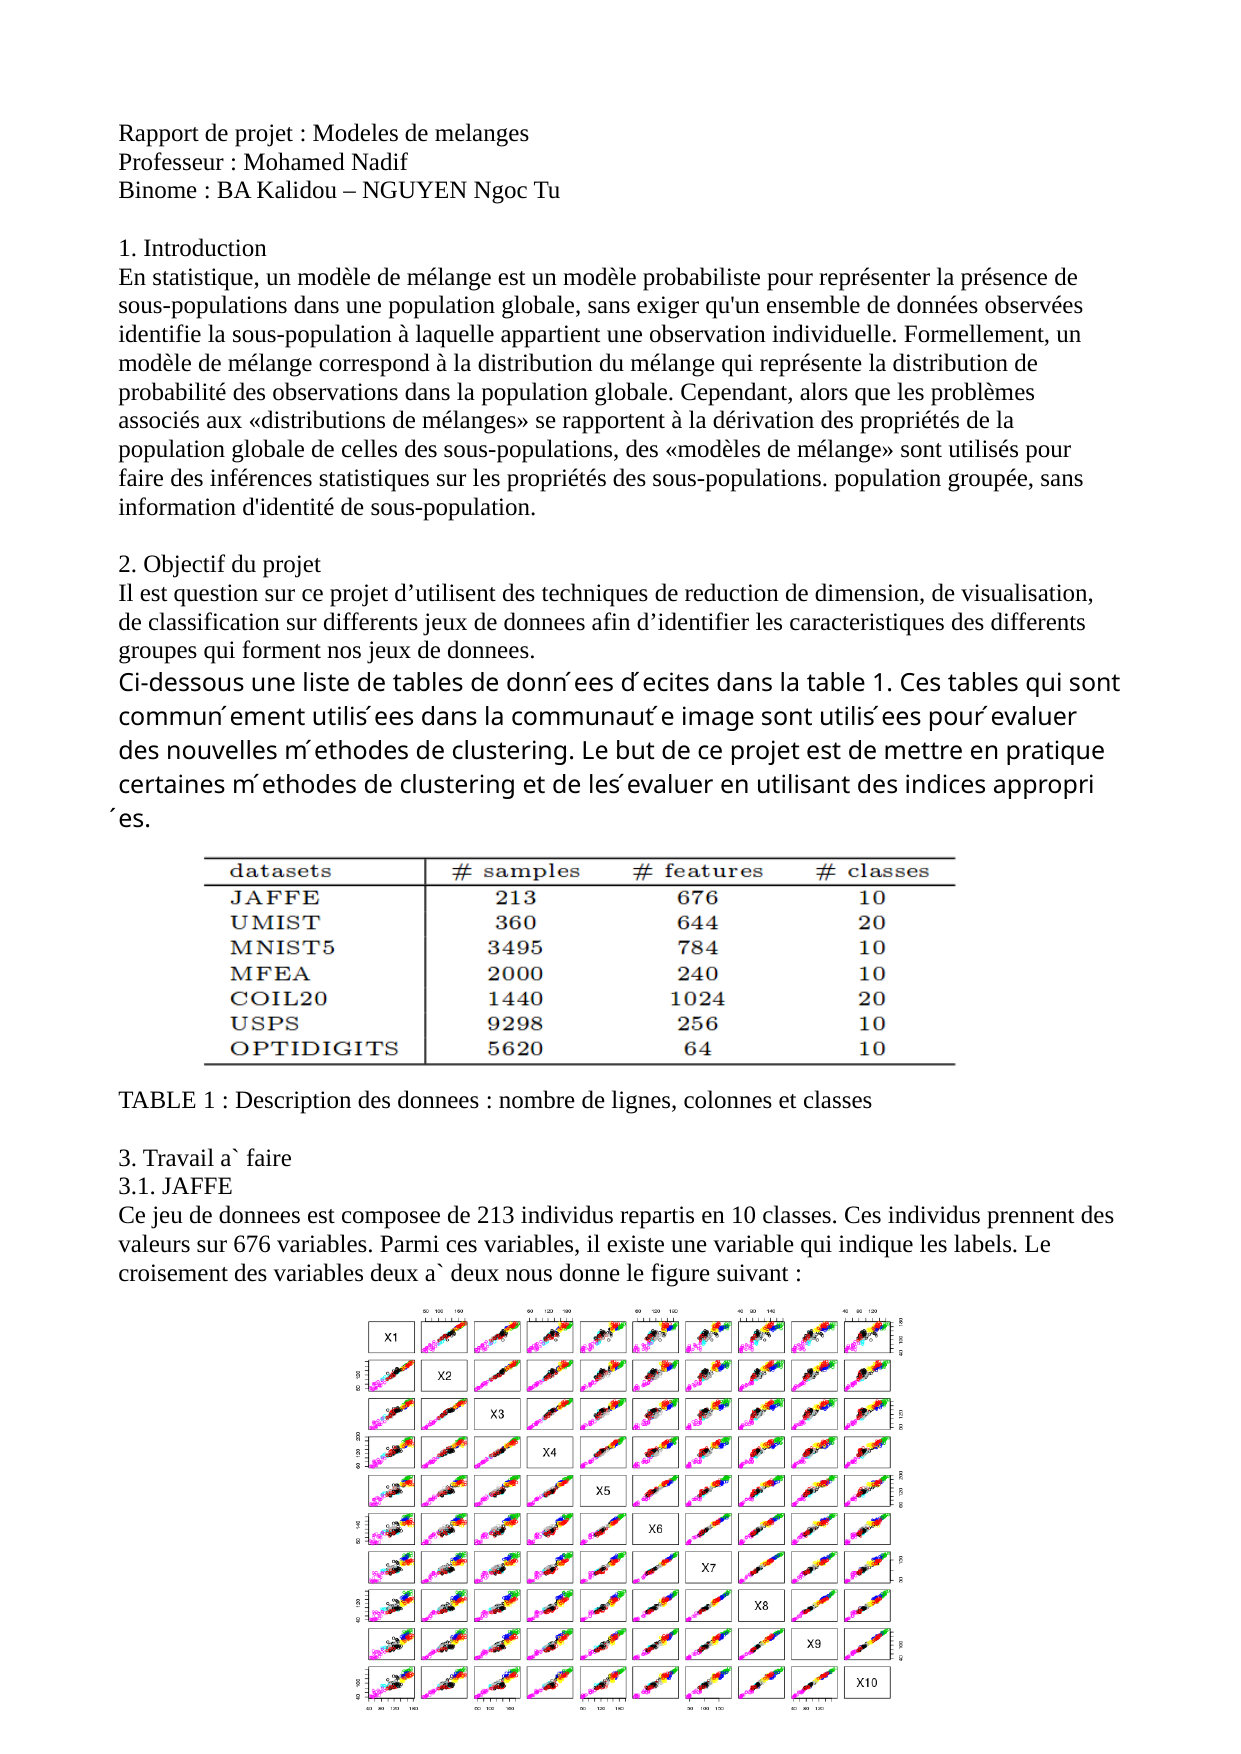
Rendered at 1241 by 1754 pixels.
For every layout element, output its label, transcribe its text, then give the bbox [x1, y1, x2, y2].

picture [337, 1290, 921, 1729]
text 1. Introduction [118, 233, 1122, 262]
text Il est question sur ce projet d’utilisent des techniques de reduction de dimension, de visualisation, de classification sur differents jeux de donnees afin d’identifier les caracteristiques des differents groupes qui forment nos jeux de donnees. [118, 578, 1122, 664]
text 3.1. JAFFE [118, 1171, 1122, 1200]
text 3. Travail a` faire [118, 1143, 1122, 1171]
text Binome : BA Kalidou – NGUYEN Ngoc Tu [118, 176, 1122, 204]
text Ci-dessous une liste de tables de donn ́ees d ́ecites dans la table 1. Ces tables qui sont commun ́ement utilis ́ees dans la communaut ́e image sont utilis ́ees pour ́evaluer des nouvelles m ́ethodes de clustering. Le but de ce projet est de mettre en pratique certaines m ́ethodes de clustering et de les ́evaluer en utilisant des indices appropri ́es. [118, 664, 1122, 835]
text Ce jeu de donnees est composee de 213 individus repartis en 10 classes. Ces individus prennent des valeurs sur 676 variables. Parmi ces variables, il existe une variable qui indique les labels. Le croisement des variables deux a` deux nous donne le figure suivant : [118, 1200, 1122, 1286]
picture [186, 834, 1054, 1086]
text 2. Objectif du projet [118, 549, 1122, 578]
text Rapport de projet : Modeles de melanges [118, 118, 1122, 147]
text En statistique, un modèle de mélange est un modèle probabiliste pour représenter la présence de sous-populations dans une population globale, sans exiger qu'un ensemble de données observées identifie la sous-population à laquelle appartient une observation individuelle. Formellement, un modèle de mélange correspond à la distribution du mélange qui représente la distribution de probabilité des observations dans la population globale. Cependant, alors que les problèmes associés aux «distributions de mélanges» se rapportent à la dérivation des propriétés de la population globale de celles des sous-populations, des «modèles de mélange» sont utilisés pour faire des inférences statistiques sur les propriétés des sous-populations. population groupée, sans information d'identité de sous-population. [118, 262, 1122, 521]
text TABLE 1 : Description des donnees : nombre de lignes, colonnes et classes [118, 835, 1122, 1114]
text Professeur : Mohamed Nadif [118, 147, 1122, 176]
